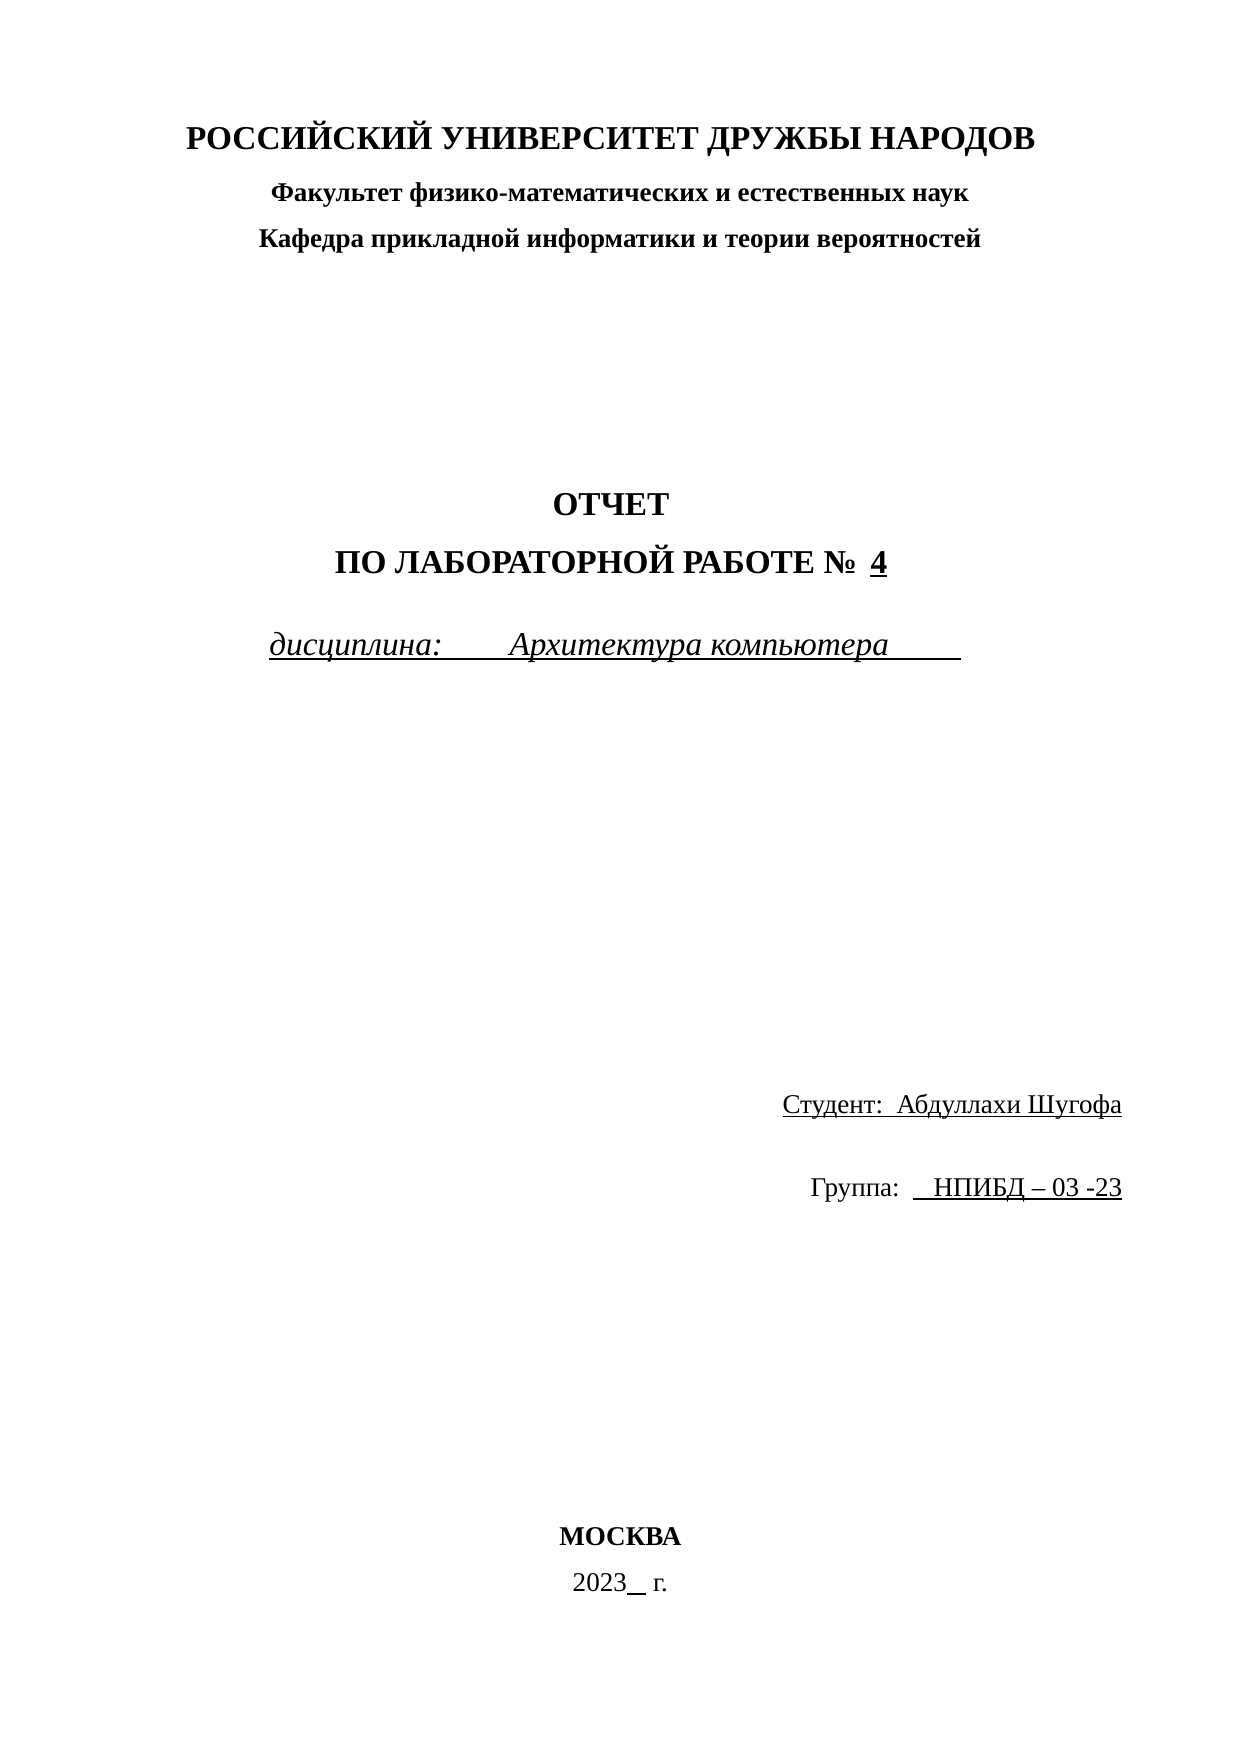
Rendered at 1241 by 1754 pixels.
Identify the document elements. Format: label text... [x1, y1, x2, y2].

text дисциплина: Архитектура компьютера [99, 624, 1122, 663]
text ОТЧЕТ [99, 484, 1122, 523]
text МОСКВА [118, 1519, 1122, 1551]
text Кафедра прикладной информатики и теории вероятностей [118, 222, 1122, 253]
text 2023 г. [118, 1566, 1122, 1597]
text Студент: Абдуллахи Шугофа [118, 1088, 1122, 1119]
text Факультет физико-математических и естественных наук [118, 176, 1122, 207]
text РОССИЙСКИЙ УНИВЕРСИТЕТ ДРУЖБЫ НАРОДОВ [99, 118, 1122, 156]
text по лабораторной работе № 4 [99, 542, 1122, 580]
text Группа: НПИБД – 03 -23 [118, 1171, 1122, 1202]
